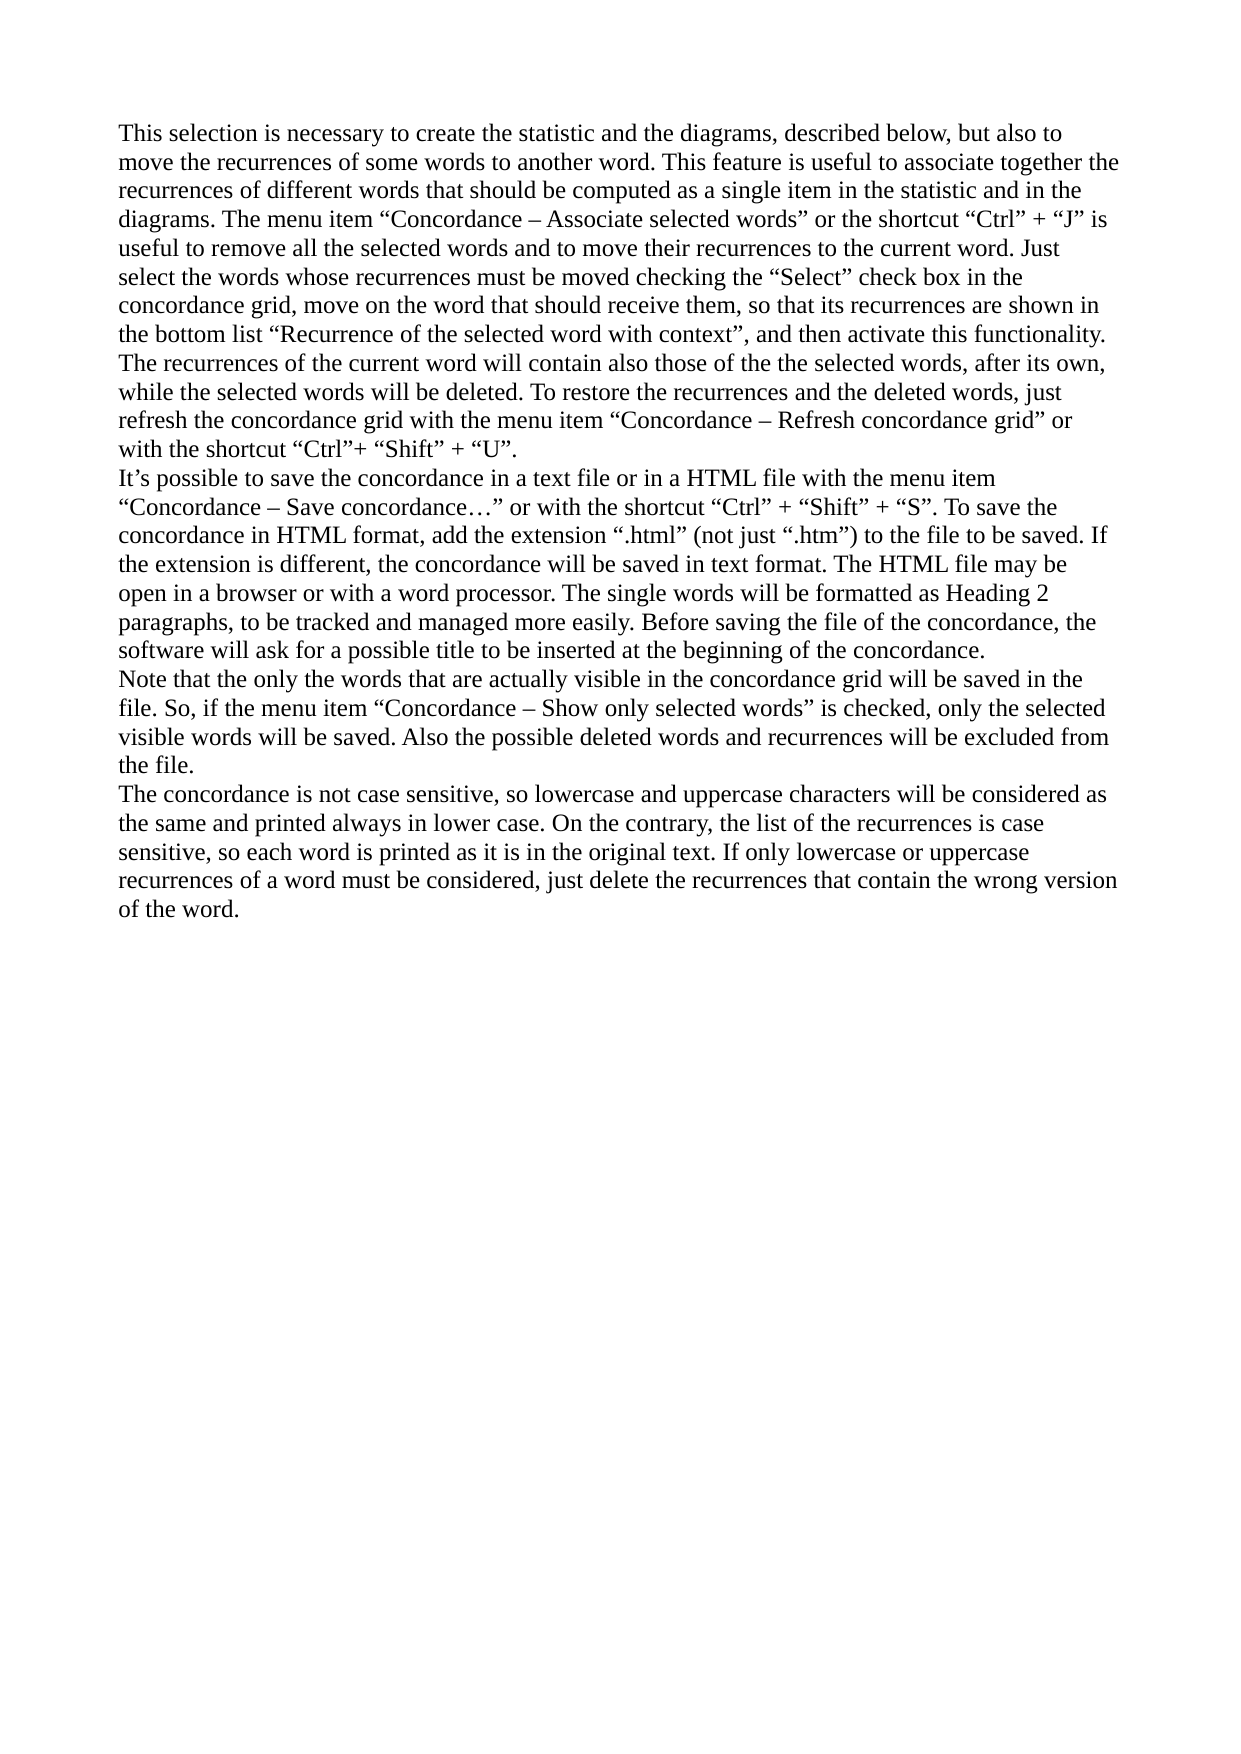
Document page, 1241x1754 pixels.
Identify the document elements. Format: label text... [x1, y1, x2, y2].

text The concordance is not case sensitive, so lowercase and uppercase characters will be considered as the same and printed always in lower case. On the contrary, the list of the recurrences is case sensitive, so each word is printed as it is in the original text. If only lowercase or uppercase recurrences of a word must be considered, just delete the recurrences that contain the wrong version of the word. [118, 779, 1122, 923]
text Note that the only the words that are actually visible in the concordance grid will be saved in the file. So, if the menu item “Concordance – Show only selected words” is checked, only the selected visible words will be saved. Also the possible deleted words and recurrences will be excluded from the file. [118, 664, 1122, 779]
text This selection is necessary to create the statistic and the diagrams, described below, but also to move the recurrences of some words to another word. This feature is useful to associate together the recurrences of different words that should be computed as a single item in the statistic and in the diagrams. The menu item “Concordance – Associate selected words” or the shortcut “Ctrl” + “J” is useful to remove all the selected words and to move their recurrences to the current word. Just select the words whose recurrences must be moved checking the “Select” check box in the concordance grid, move on the word that should receive them, so that its recurrences are shown in the bottom list “Recurrence of the selected word with context”, and then activate this functionality. The recurrences of the current word will contain also those of the the selected words, after its own, while the selected words will be deleted. To restore the recurrences and the deleted words, just refresh the concordance grid with the menu item “Concordance – Refresh concordance grid” or with the shortcut “Ctrl”+ “Shift” + “U”. [118, 118, 1122, 463]
text It’s possible to save the concordance in a text file or in a HTML file with the menu item “Concordance – Save concordance…” or with the shortcut “Ctrl” + “Shift” + “S”. To save the concordance in HTML format, add the extension “.html” (not just “.htm”) to the file to be saved. If the extension is different, the concordance will be saved in text format. The HTML file may be open in a browser or with a word processor. The single words will be formatted as Heading 2 paragraphs, to be tracked and managed more easily. Before saving the file of the concordance, the software will ask for a possible title to be inserted at the beginning of the concordance. [118, 463, 1122, 664]
